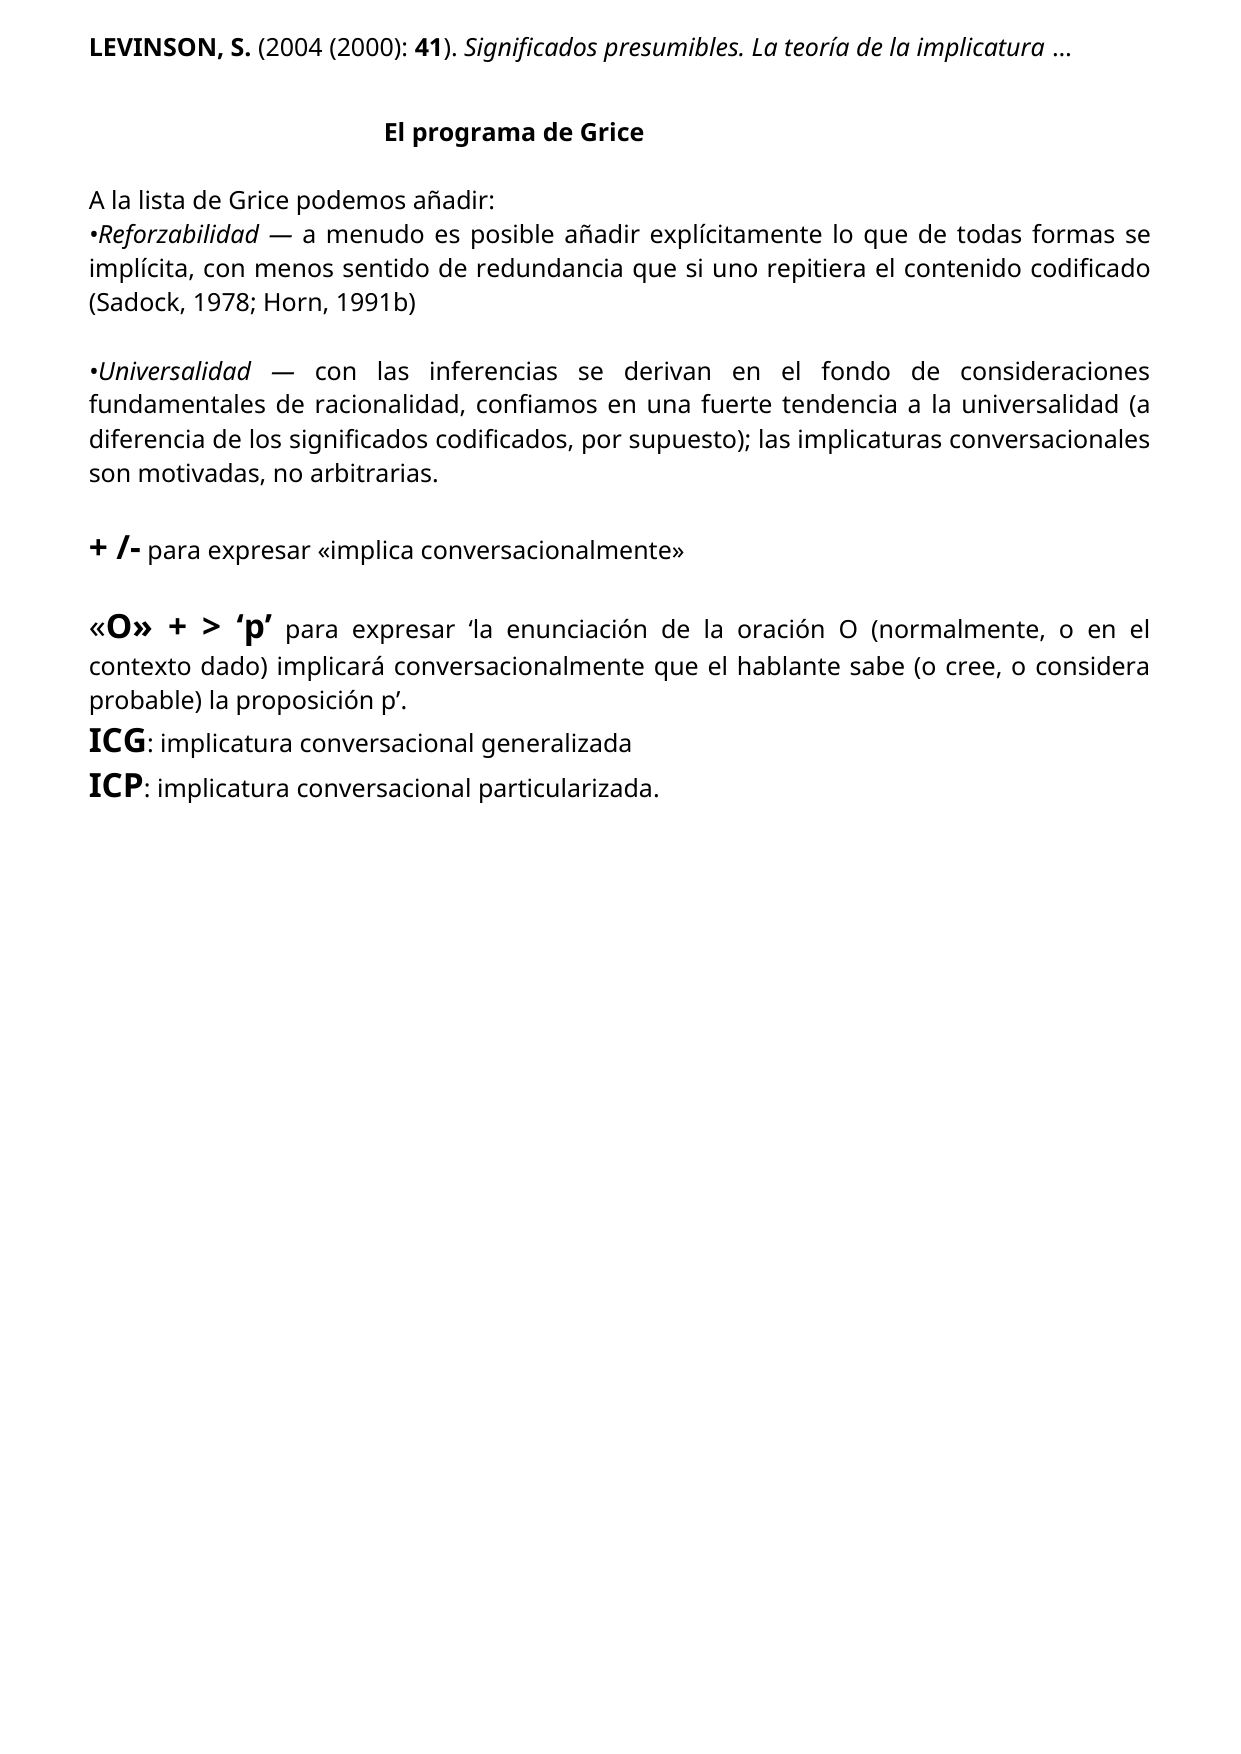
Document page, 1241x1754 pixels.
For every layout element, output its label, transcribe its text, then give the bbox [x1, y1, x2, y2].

text «O» + > ‘p’ para expresar ‘la enunciación de la oración O (normalmente, o en el contexto dado) implicará conversacionalmente que el hablante sabe (o cree, o considera probable) la proposición p’. [88, 603, 1152, 716]
text •Universalidad — con las inferencias se derivan en el fondo de consideraciones fundamentales de racionalidad, confiamos en una fuerte tendencia a la universalidad (a diferencia de los significados codificados, por supuesto); las implicaturas conversacionales son motivadas, no arbitrarias. [88, 353, 1152, 489]
text •Reforzabilidad — a menudo es posible añadir explícitamente lo que de todas formas se implícita, con menos sentido de redundancia que si uno repitiera el contenido codificado (Sadock, 1978; Horn, 1991b) [88, 217, 1152, 319]
text ICP: implicatura conversacional particularizada. [88, 762, 1152, 807]
text ICG: implicatura conversacional generalizada [88, 716, 1152, 762]
text El programa de Grice [88, 115, 1152, 149]
text LEVINSON, S. (2004 (2000): 41). Significados presumibles. La teoría de la implicatura … [88, 29, 1152, 64]
text A la lista de Grice podemos añadir: [88, 183, 1152, 217]
text + /‑ para expresar «implica conversacionalmente» [88, 523, 1152, 569]
